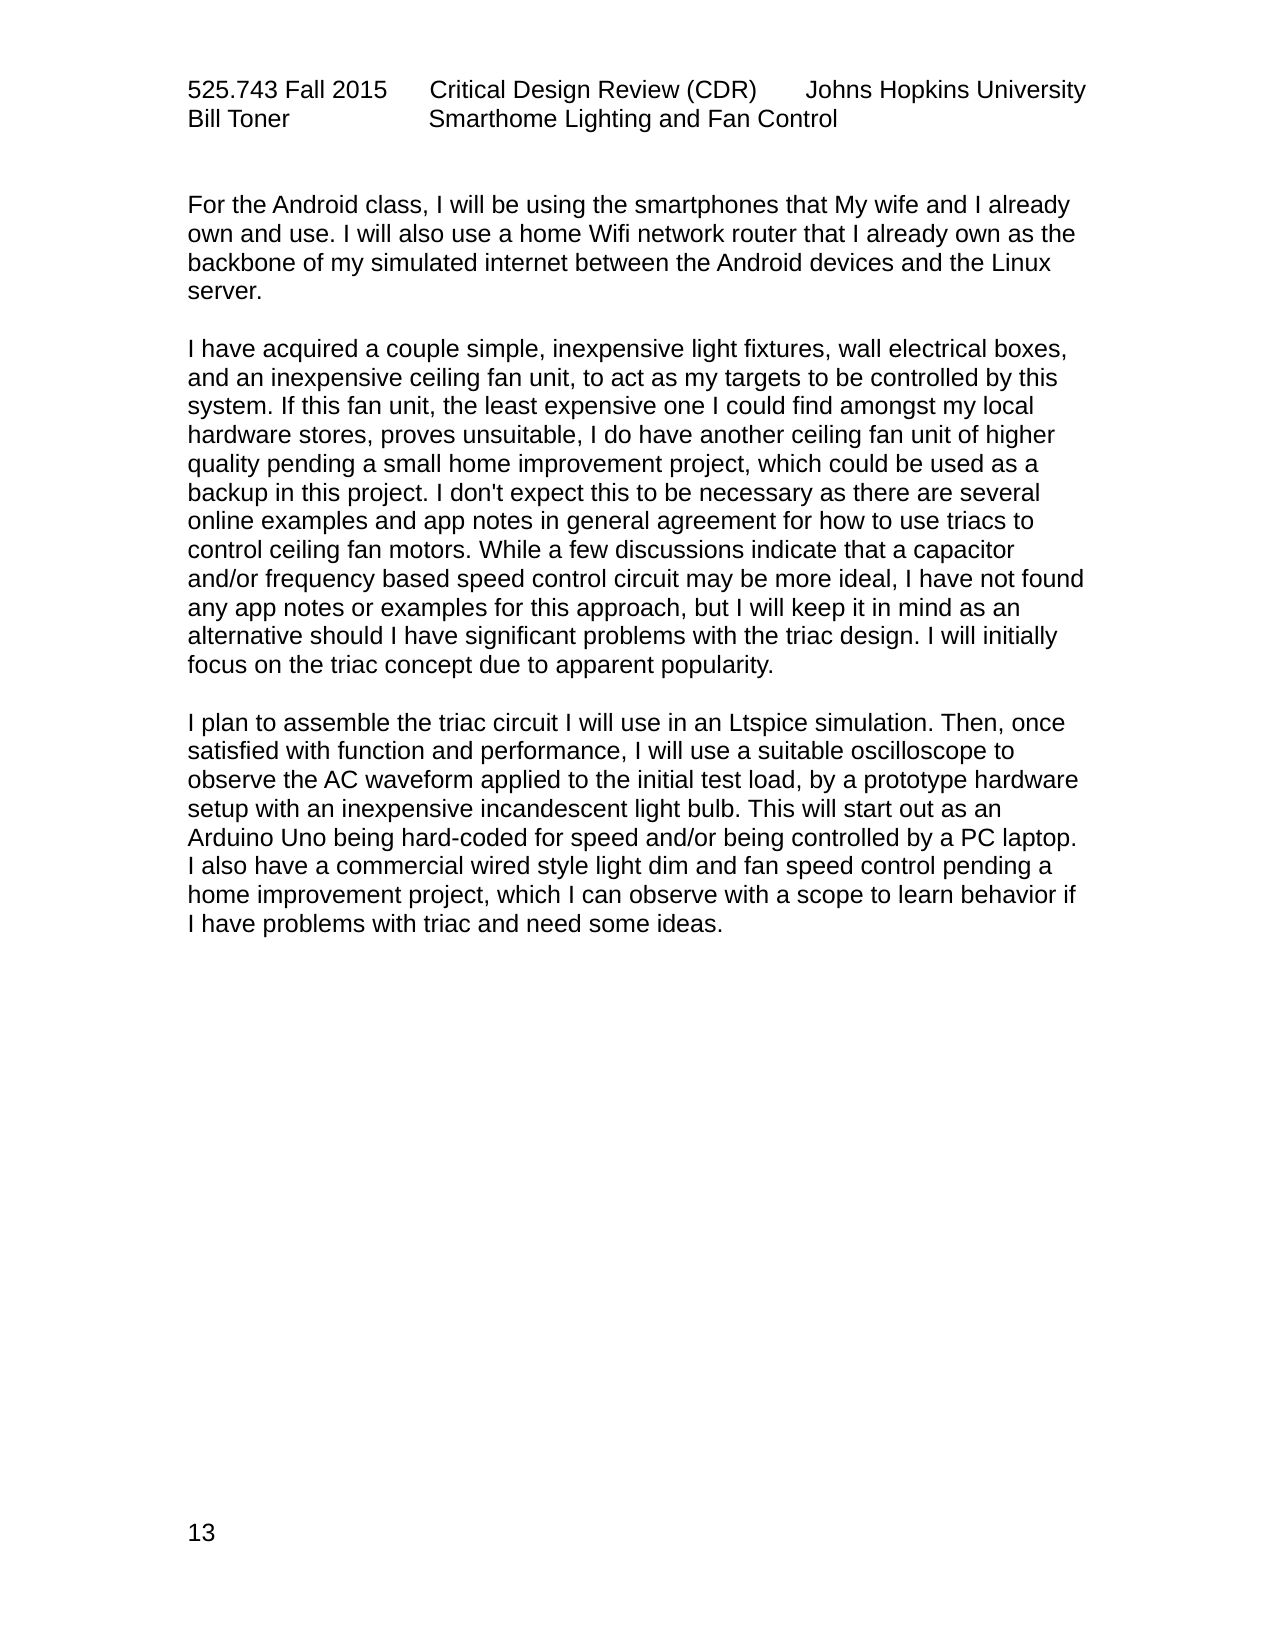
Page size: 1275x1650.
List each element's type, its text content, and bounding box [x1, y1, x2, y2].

text I plan to assemble the triac circuit I will use in an Ltspice simulation. Then, once satisfied with function and performance, I will use a suitable oscilloscope to observe the AC waveform applied to the initial test load, by a prototype hardware setup with an inexpensive incandescent light bulb. This will start out as an Arduino Uno being hard-coded for speed and/or being controlled by a PC laptop. I also have a commercial wired style light dim and fan speed control pending a home improvement project, which I can observe with a scope to learn behavior if I have problems with triac and need some ideas. [187, 707, 1087, 937]
text I have acquired a couple simple, inexpensive light fixtures, wall electrical boxes, and an inexpensive ceiling fan unit, to act as my targets to be controlled by this system. If this fan unit, the least expensive one I could find amongst my local hardware stores, proves unsuitable, I do have another ceiling fan unit of higher quality pending a small home improvement project, which could be used as a backup in this project. I don't expect this to be necessary as there are several online examples and app notes in general agreement for how to use triacs to control ceiling fan motors. While a few discussions indicate that a capacitor and/or frequency based speed control circuit may be more ideal, I have not found any app notes or examples for this approach, but I will keep it in mind as an alternative should I have significant problems with the triac design. I will initially focus on the triac concept due to apparent popularity. [187, 334, 1087, 679]
text For the Android class, I will be using the smartphones that My wife and I already own and use. I will also use a home Wifi network router that I already own as the backbone of my simulated internet between the Android devices and the Linux server. [187, 190, 1087, 305]
